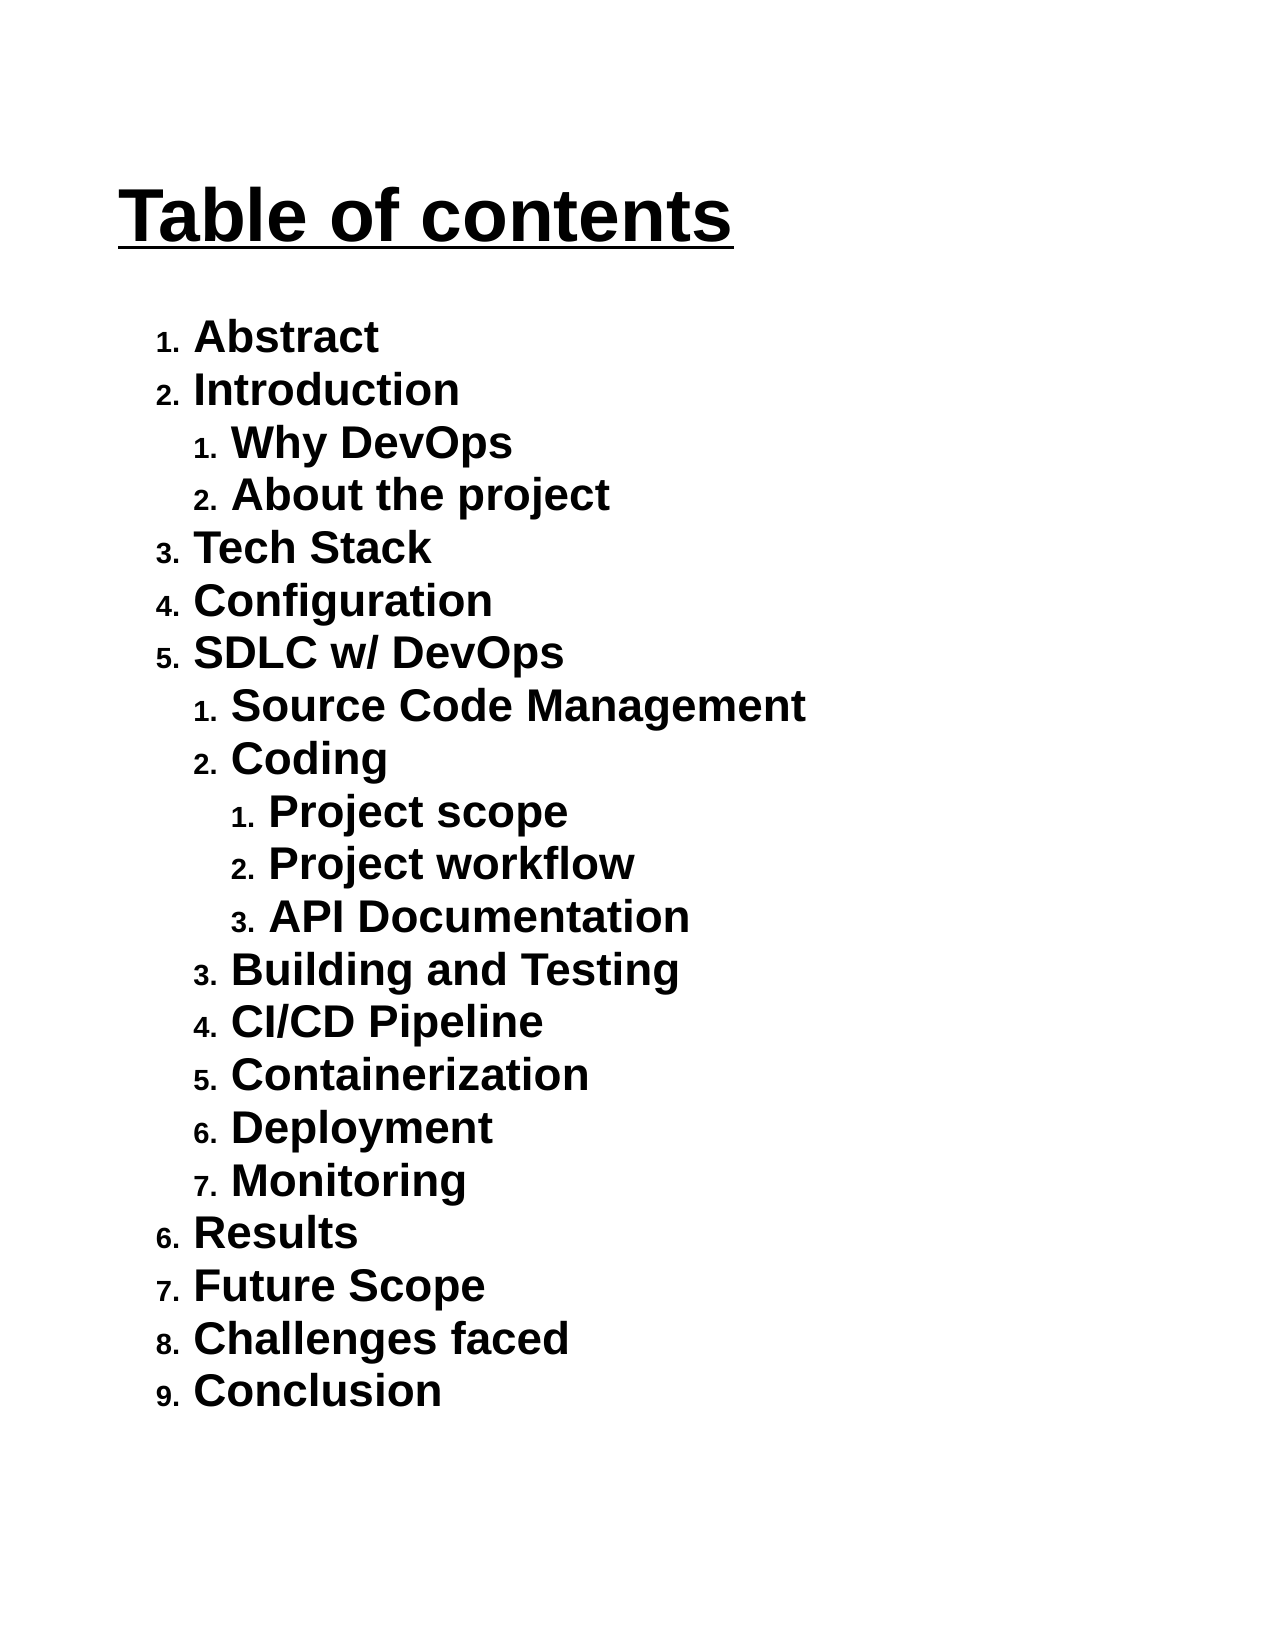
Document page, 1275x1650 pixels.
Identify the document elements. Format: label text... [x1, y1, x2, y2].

list CI/CD Pipeline [193, 995, 1157, 1048]
list Challenges faced [156, 1311, 1157, 1364]
list SDLC w/ DevOps [156, 626, 1157, 679]
list Future Scope [156, 1258, 1157, 1311]
list Project workflow [231, 837, 1157, 889]
list Building and Testing [193, 942, 1157, 995]
list Abstract [156, 310, 1157, 362]
list Results [156, 1206, 1157, 1258]
text Table of contents [118, 171, 1157, 257]
list Tech Stack [156, 521, 1157, 573]
list Why DevOps [193, 415, 1157, 468]
list Introduction [156, 362, 1157, 415]
list API Documentation [231, 889, 1157, 942]
list Coding [193, 731, 1157, 784]
list Source Code Management [193, 679, 1157, 731]
list Project scope [231, 784, 1157, 837]
list Containerization [193, 1048, 1157, 1100]
list Monitoring [193, 1153, 1157, 1206]
list Conclusion [156, 1364, 1157, 1417]
list Deployment [193, 1100, 1157, 1153]
list Configuration [156, 573, 1157, 626]
list About the project [193, 468, 1157, 521]
